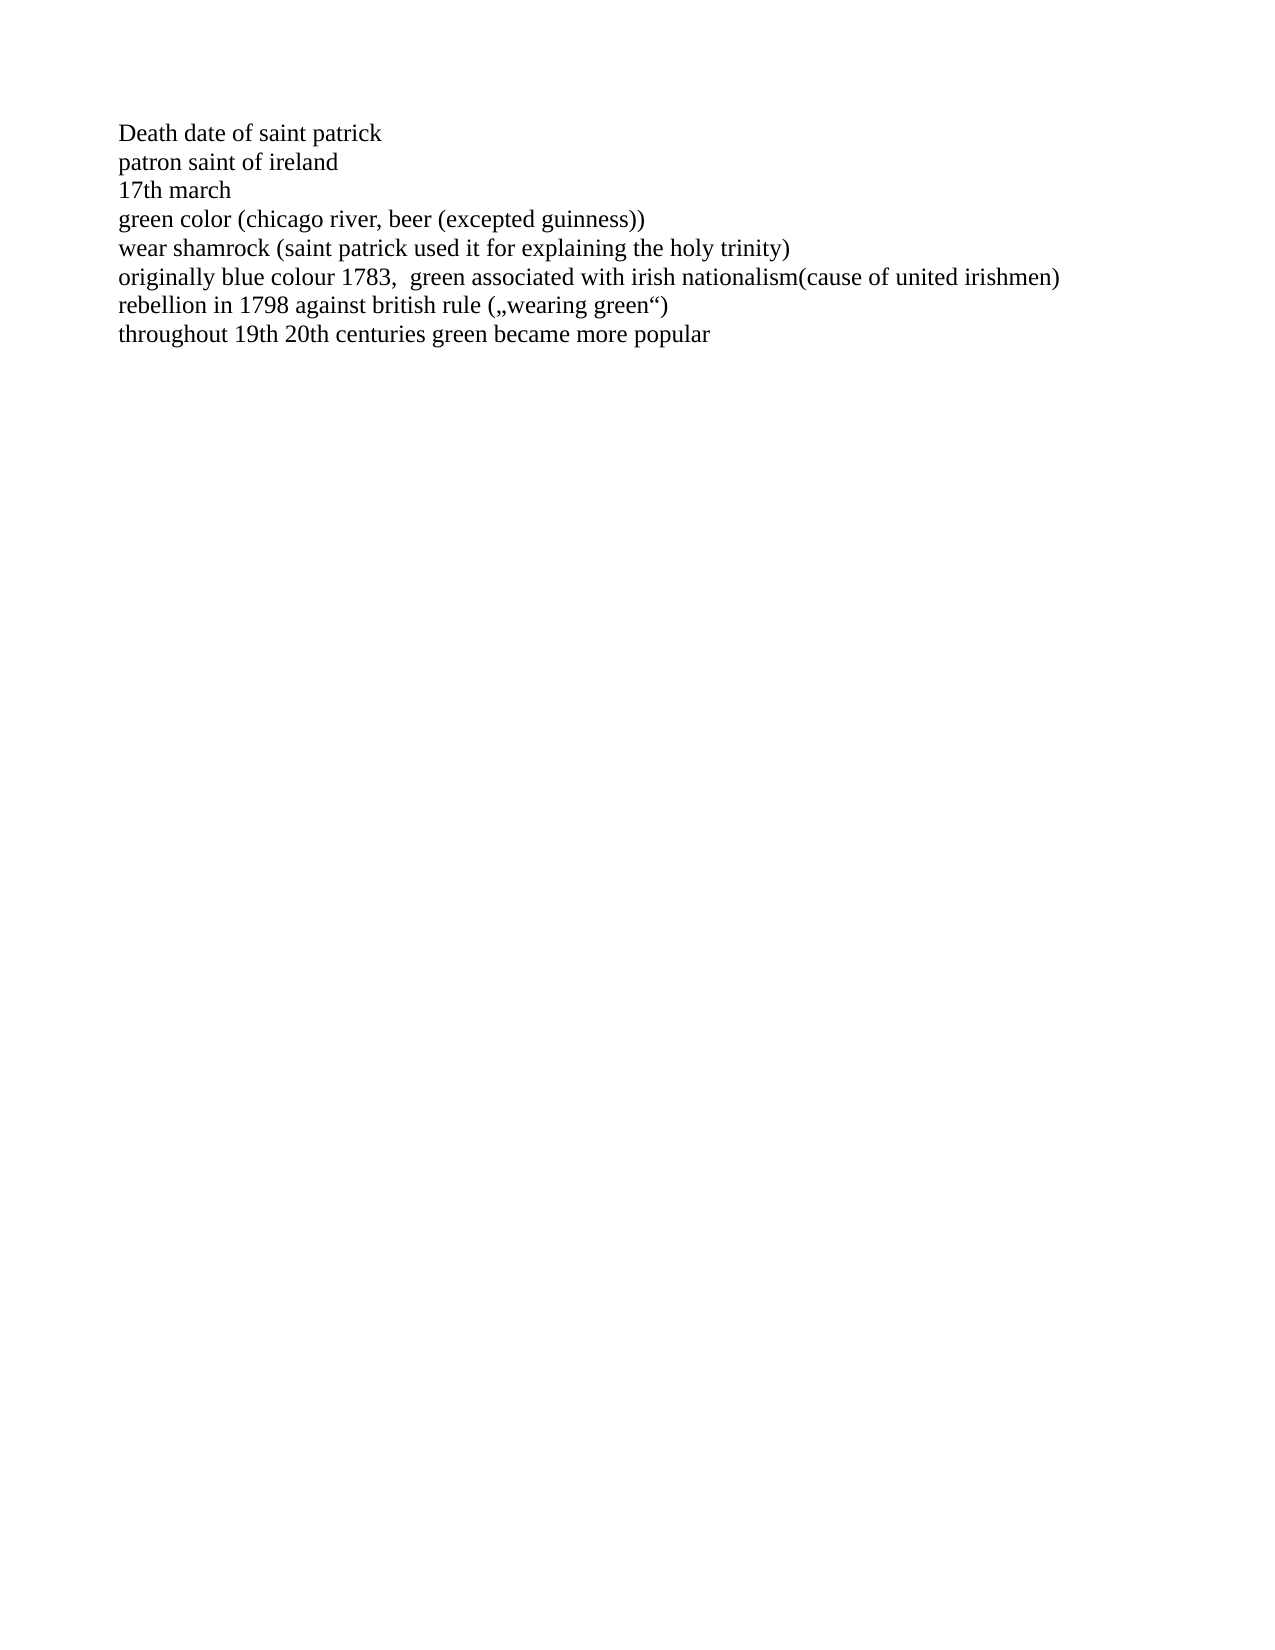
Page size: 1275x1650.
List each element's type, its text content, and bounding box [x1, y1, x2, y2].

text wear shamrock (saint patrick used it for explaining the holy trinity) [118, 233, 1157, 262]
text 17th march [118, 176, 1157, 204]
text Death date of saint patrick [118, 118, 1157, 147]
text rebellion in 1798 against british rule („wearing green“) [118, 291, 1157, 319]
text originally blue colour 1783, green associated with irish nationalism(cause of united irishmen) [118, 262, 1157, 291]
text throughout 19th 20th centuries green became more popular [118, 319, 1157, 348]
text green color (chicago river, beer (excepted guinness)) [118, 204, 1157, 233]
text patron saint of ireland [118, 147, 1157, 176]
